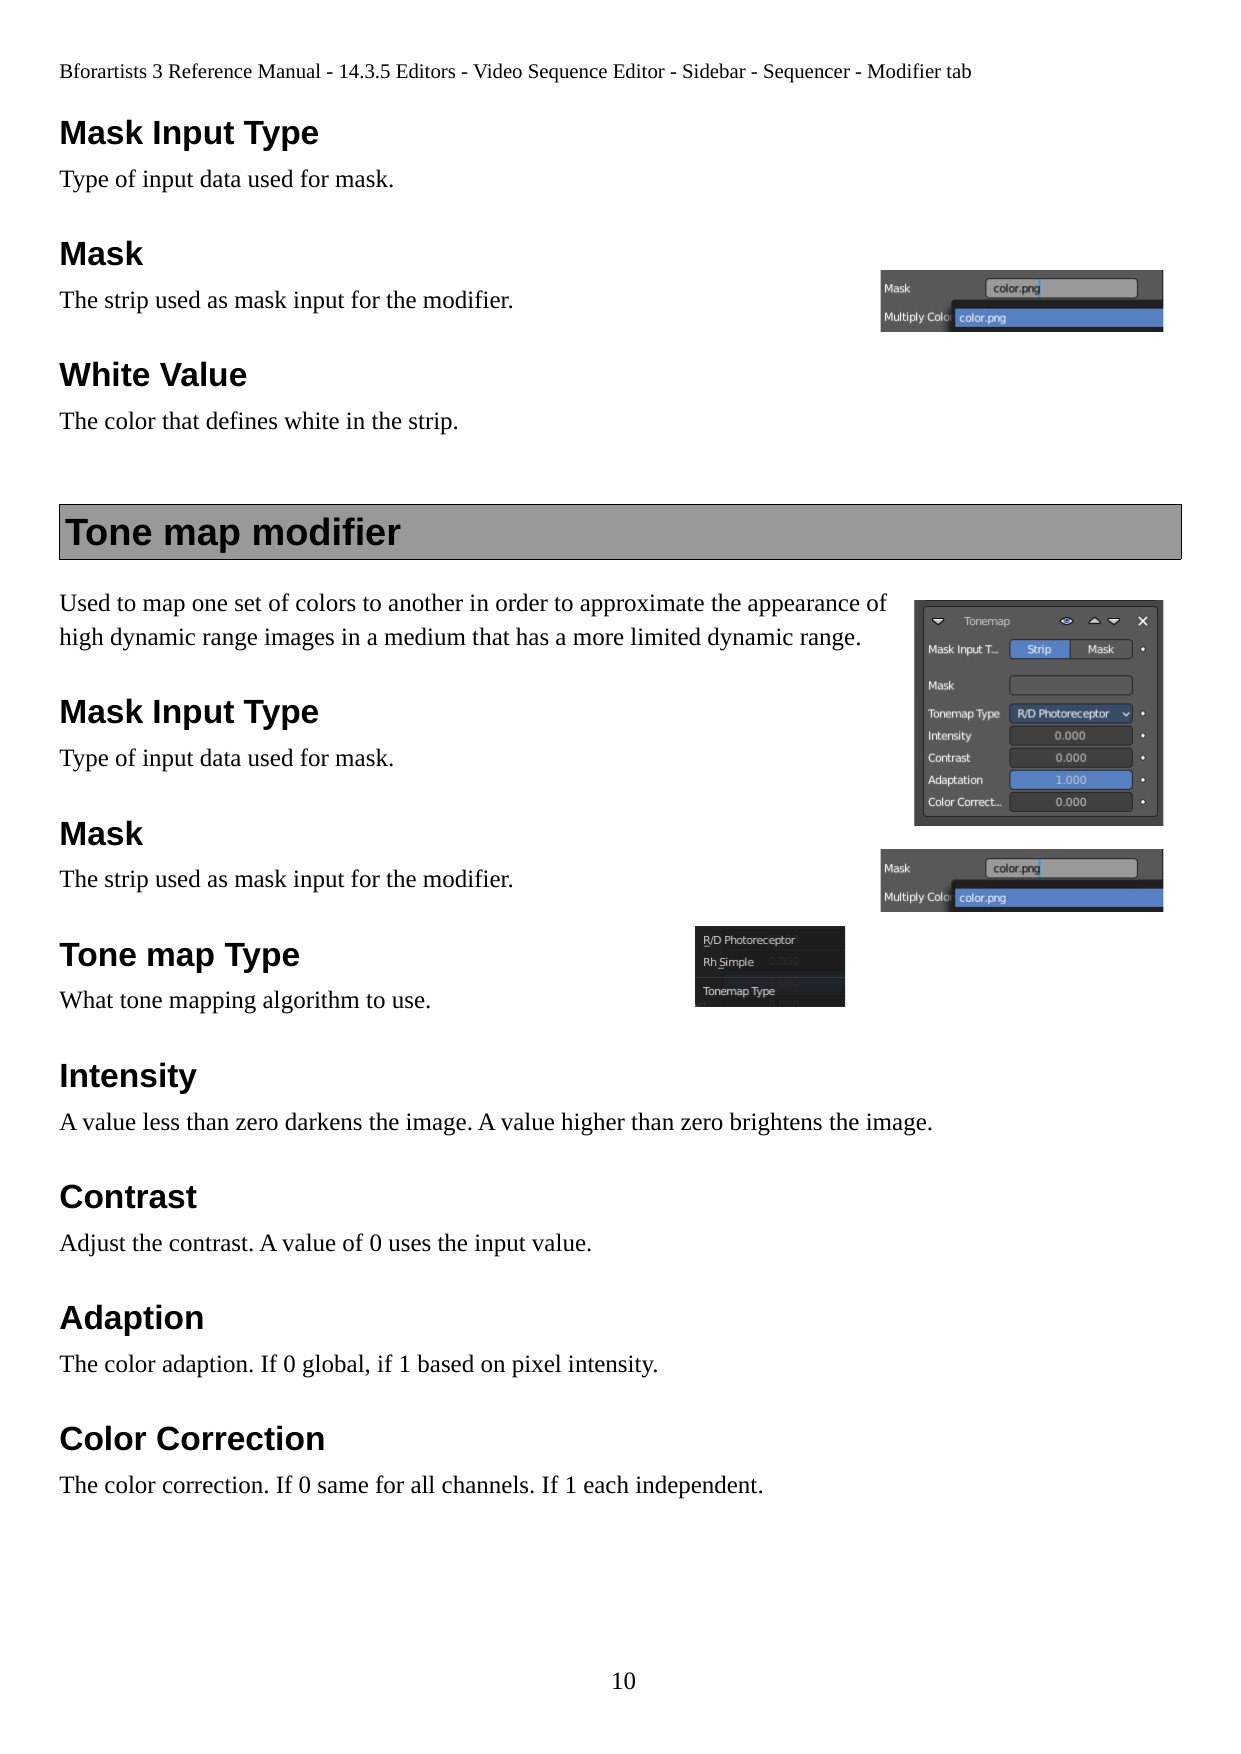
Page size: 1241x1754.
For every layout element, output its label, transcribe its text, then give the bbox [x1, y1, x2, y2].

text The color that defines white in the strip. [59, 406, 1181, 434]
subtitle Mask Input Type [59, 692, 914, 731]
subtitle Contrast [59, 1177, 1181, 1215]
picture [695, 926, 846, 1007]
text Adjust the contrast. A value of 0 uses the input value. [59, 1228, 1181, 1256]
subtitle Mask Input Type [59, 113, 1181, 151]
text The strip used as mask input for the modifier. [59, 285, 880, 313]
subtitle Color Correction [59, 1419, 1181, 1457]
text Type of input data used for mask. [59, 164, 1181, 192]
text The color correction. If 0 same for all channels. If 1 each independent. [59, 1470, 1181, 1498]
subtitle Mask [59, 234, 1181, 272]
subtitle Intensity [59, 1056, 1181, 1094]
subtitle [846, 934, 1181, 973]
text What tone mapping algorithm to use. [59, 986, 1181, 1014]
text The color adaption. If 0 global, if 1 based on pixel intensity. [59, 1349, 1181, 1377]
subtitle Tone map Type [59, 934, 695, 973]
picture [880, 270, 1164, 332]
subtitle White Value [59, 355, 1181, 393]
table_header Tone map modifier [60, 505, 1181, 559]
text Type of input data used for mask. [59, 743, 914, 772]
subtitle [1164, 692, 1181, 731]
picture [914, 600, 1164, 826]
text The strip used as mask input for the modifier. [59, 864, 880, 893]
text Used to map one set of colors to another in order to approximate the appearance of high dynamic range images in a medium that has a more limited dynamic range. [59, 588, 1181, 651]
text A value less than zero darkens the image. A value higher than zero brightens the image. [59, 1107, 1181, 1135]
picture [880, 849, 1164, 912]
subtitle Adaption [59, 1298, 1181, 1336]
subtitle Mask [59, 813, 1181, 852]
